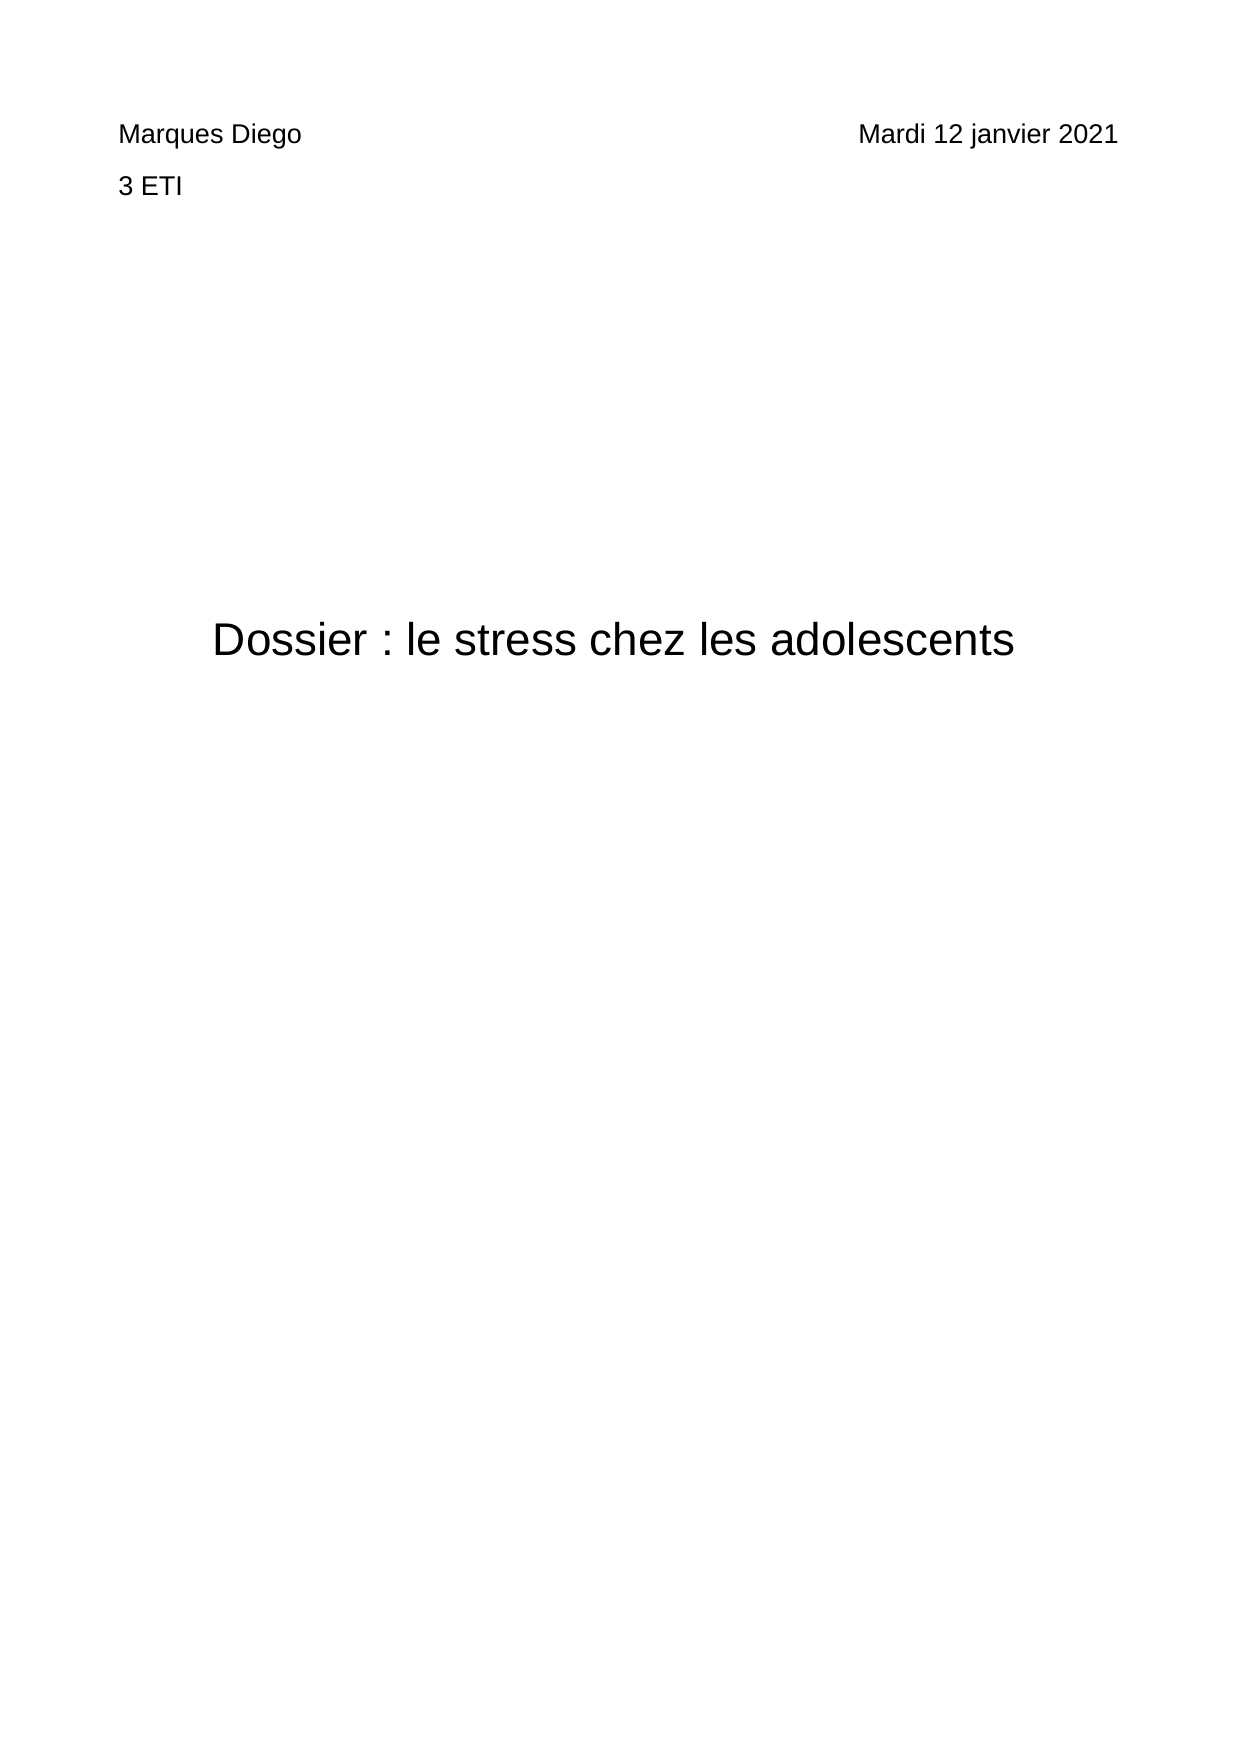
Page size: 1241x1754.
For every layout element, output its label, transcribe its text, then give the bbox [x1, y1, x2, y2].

text Marques Diego Mardi 12 janvier 2021 [118, 118, 1122, 149]
text Dossier : le stress chez les adolescents [118, 613, 1122, 665]
list 3 ETI [118, 170, 1122, 201]
